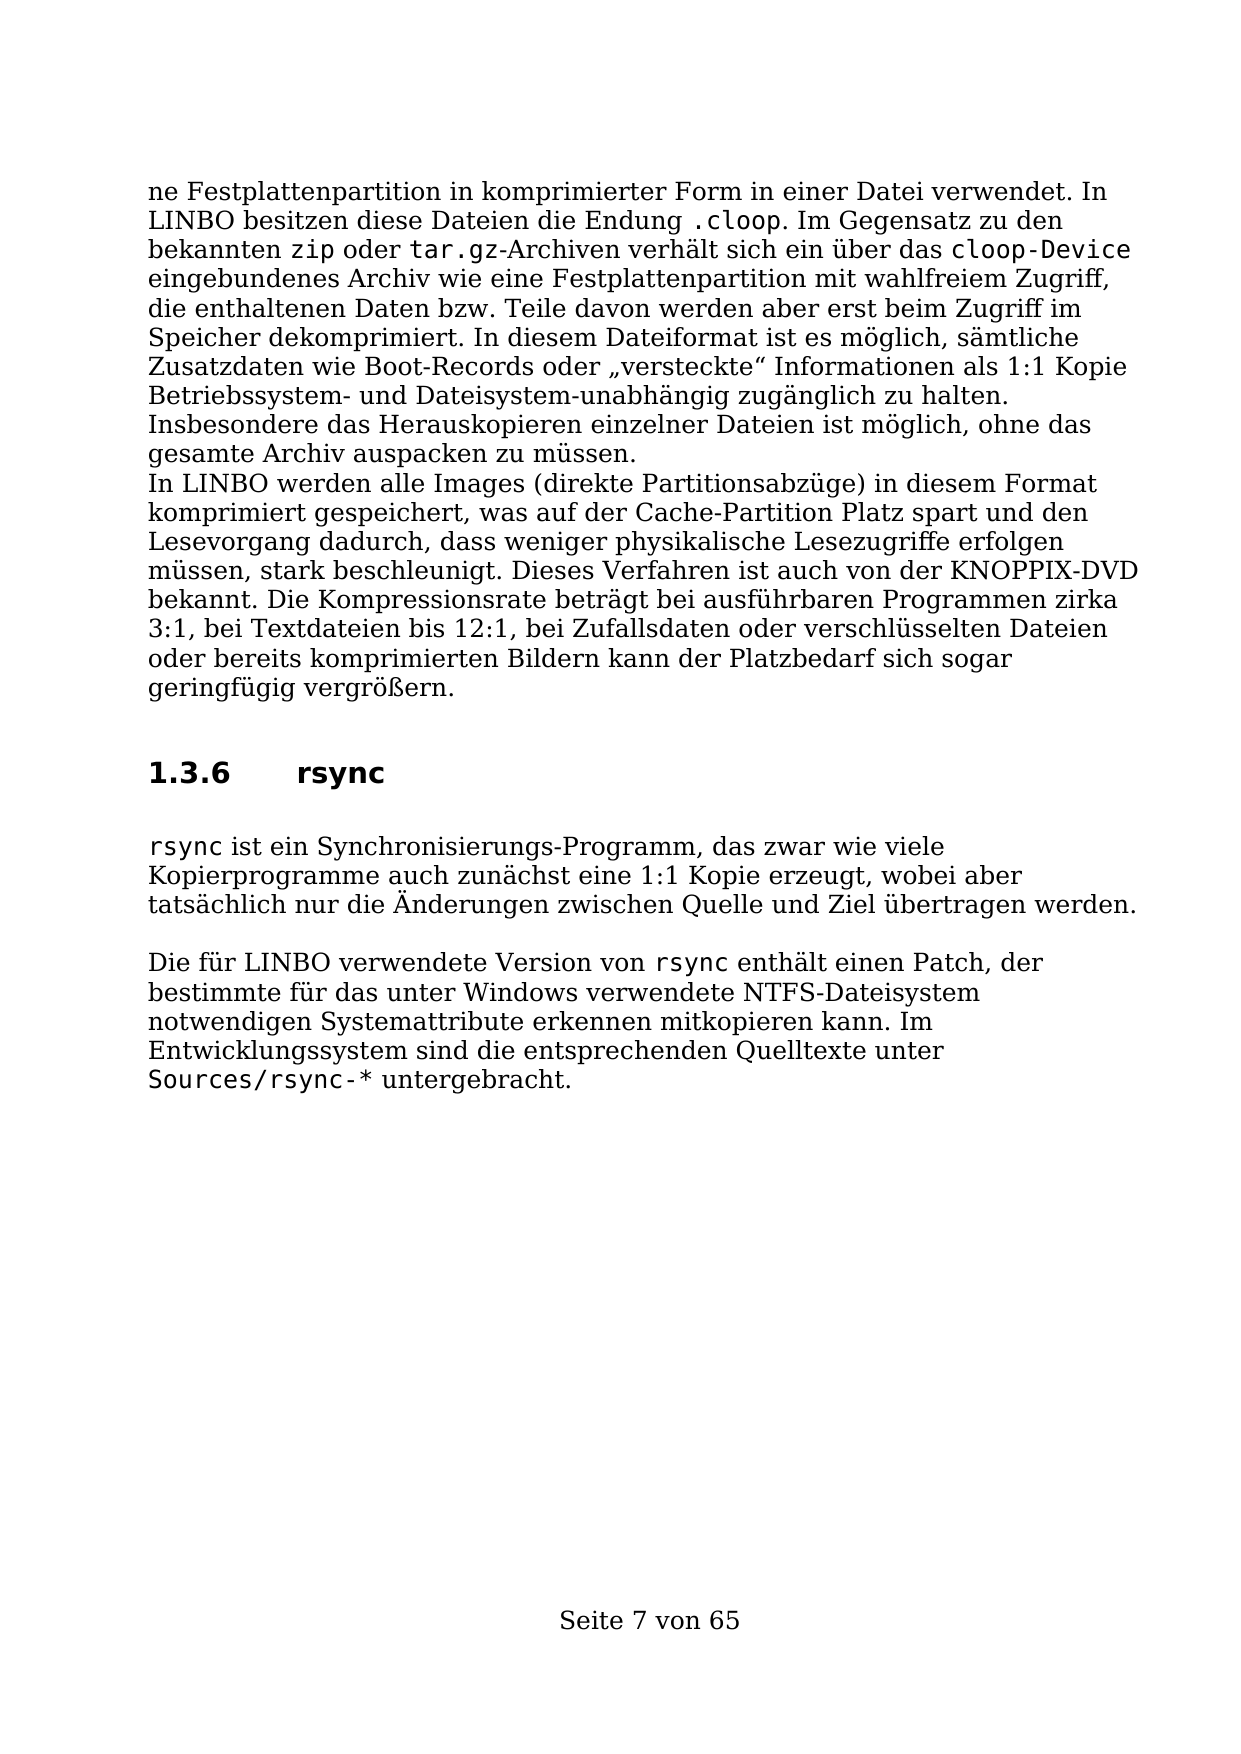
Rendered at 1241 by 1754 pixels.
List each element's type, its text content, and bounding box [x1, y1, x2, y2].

subtitle rsync [148, 756, 1152, 790]
text Die für LINBO verwendete Version von rsync enthält einen Patch, der bestimmte für das unter Windows verwendete NTFS-Dateisystem notwendigen Systemattribute erkennen mitkopieren kann. Im Entwicklungssystem sind die entsprechenden Quelltexte unter Sources/rsync-* untergebracht. [148, 948, 1152, 1094]
text ne Festplattenpartition in komprimierter Form in einer Datei verwendet. In LINBO besitzen diese Dateien die Endung .cloop. Im Gegensatz zu den bekannten zip oder tar.gz-Archiven verhält sich ein über das cloop-Device eingebundenes Archiv wie eine Festplattenpartition mit wahlfreiem Zugriff, die enthaltenen Daten bzw. Teile davon werden aber erst beim Zugriff im Speicher dekomprimiert. In diesem Dateiformat ist es möglich, sämtliche Zusatzdaten wie Boot-Records oder „versteckte“ Informationen als 1:1 Kopie Betriebssystem- und Dateisystem-unabhängig zugänglich zu halten. Insbesondere das Herauskopieren einzelner Dateien ist möglich, ohne das gesamte Archiv auspacken zu müssen. [148, 177, 1152, 469]
text rsync ist ein Synchronisierungs-Programm, das zwar wie viele Kopierprogramme auch zunächst eine 1:1 Kopie erzeugt, wobei aber tatsächlich nur die Änderungen zwischen Quelle und Ziel übertragen werden. [148, 832, 1152, 919]
text In LINBO werden alle Images (direkte Partitionsabzüge) in diesem Format komprimiert gespeichert, was auf der Cache-Partition Platz spart und den Lesevorgang dadurch, dass weniger physikalische Lesezugriffe erfolgen müssen, stark beschleunigt. Dieses Verfahren ist auch von der KNOPPIX-DVD bekannt. Die Kompressionsrate beträgt bei ausführbaren Programmen zirka 3:1, bei Textdateien bis 12:1, bei Zufallsdaten oder verschlüsselten Dateien oder bereits komprimierten Bildern kann der Platzbedarf sich sogar geringfügig vergrößern. [148, 469, 1152, 702]
